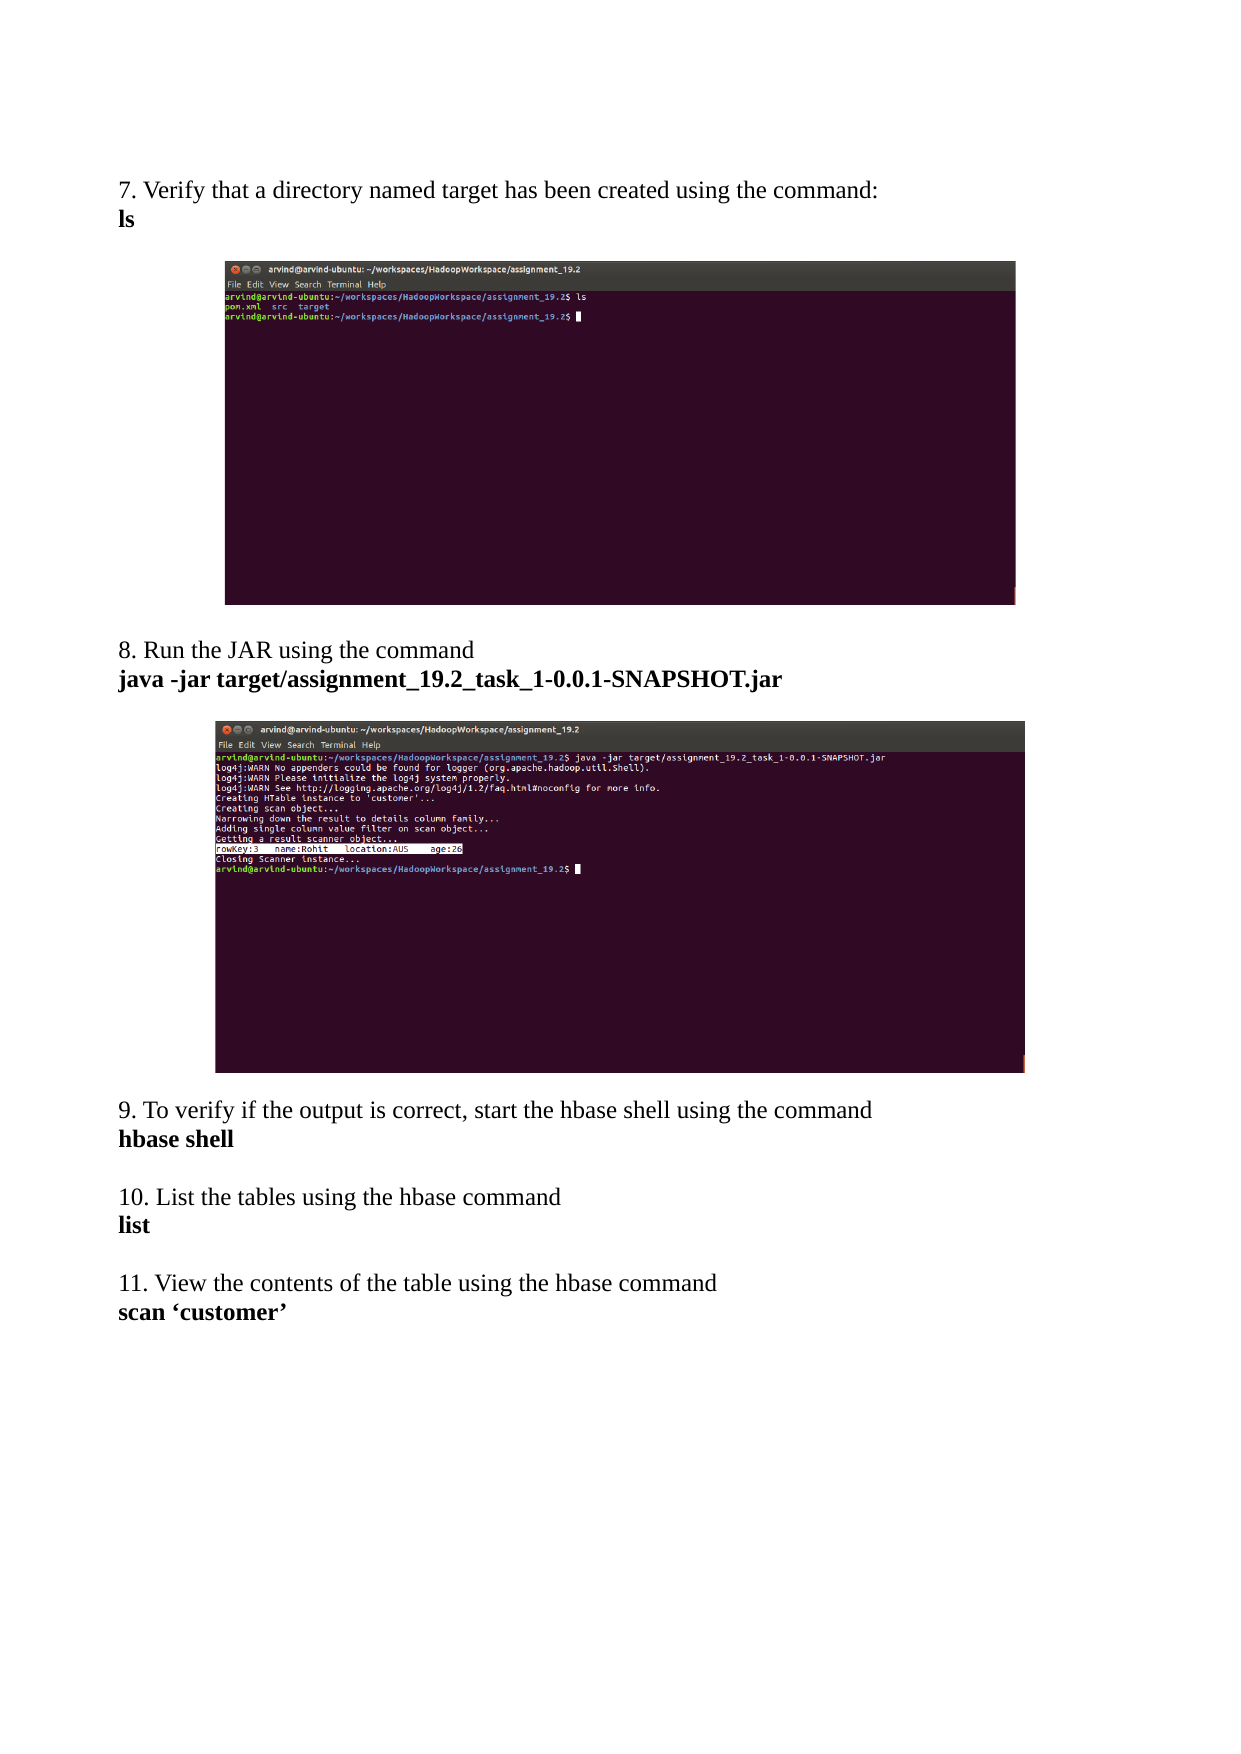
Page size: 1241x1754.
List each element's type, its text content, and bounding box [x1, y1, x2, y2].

text 8. Run the JAR using the command [118, 636, 1122, 664]
text 9. To verify if the output is correct, start the hbase shell using the command [118, 1096, 1122, 1124]
text ls [118, 204, 1122, 233]
text hbase shell [118, 1124, 1122, 1153]
text java -jar target/assignment_19.2_task_1-0.0.1-SNAPSHOT.jar [118, 664, 1122, 693]
text 10. List the tables using the hbase command [118, 1182, 1122, 1211]
text scan ‘customer’ [118, 1297, 1122, 1326]
text list [118, 1211, 1122, 1239]
text 11. View the contents of the table using the hbase command [118, 1268, 1122, 1297]
text 7. Verify that a directory named target has been created using the command: [118, 176, 1122, 204]
